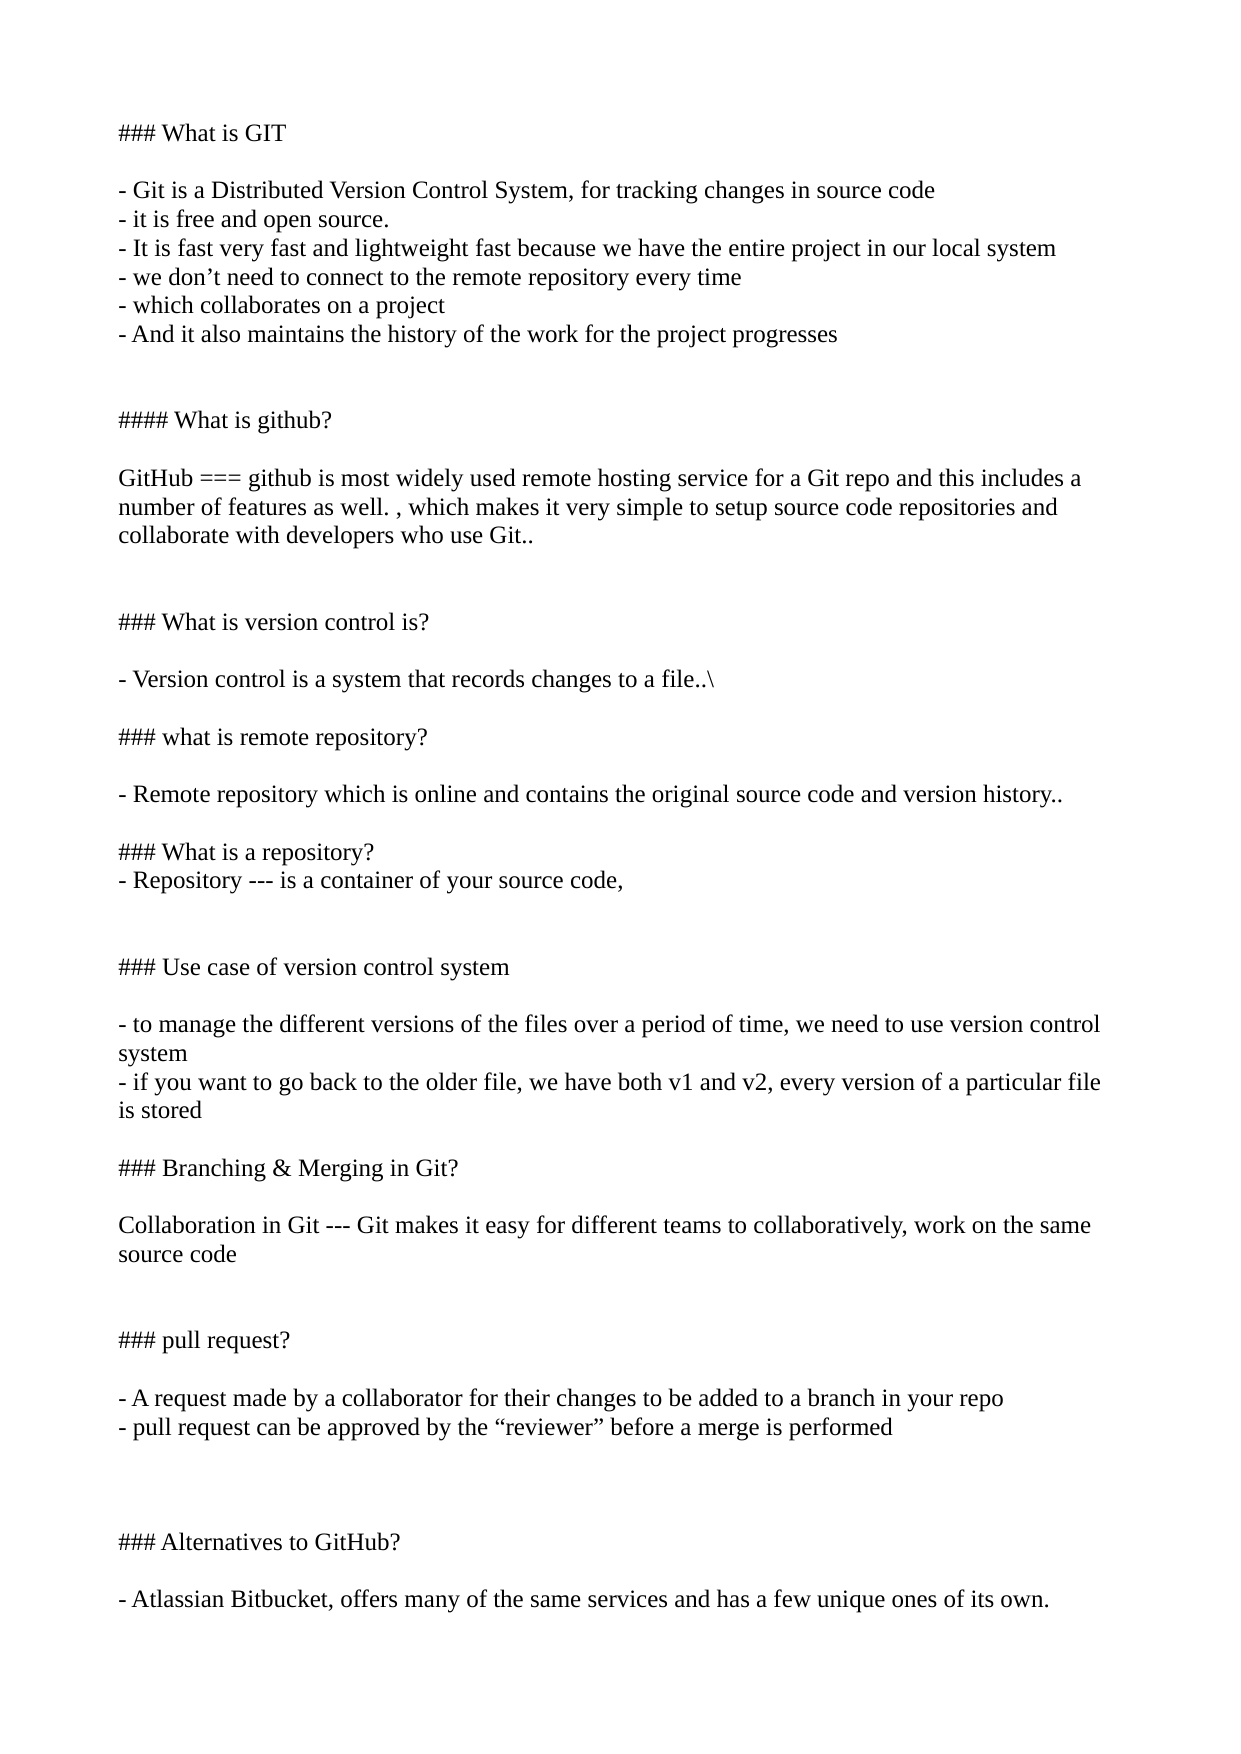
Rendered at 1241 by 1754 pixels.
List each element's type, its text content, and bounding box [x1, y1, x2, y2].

text - to manage the different versions of the files over a period of time, we need to use version control system [118, 1009, 1122, 1067]
text ### Branching & Merging in Git? [118, 1153, 1122, 1182]
text - Atlassian Bitbucket, offers many of the same services and has a few unique ones of its own. [118, 1584, 1122, 1613]
text Collaboration in Git --- Git makes it easy for different teams to collaboratively, work on the same source code [118, 1211, 1122, 1268]
text #### What is github? [118, 406, 1122, 434]
text ### Alternatives to GitHub? [118, 1527, 1122, 1556]
text - which collaborates on a project [118, 291, 1122, 319]
text - it is free and open source. [118, 204, 1122, 233]
text - Version control is a system that records changes to a file..\ [118, 664, 1122, 693]
text ### pull request? [118, 1326, 1122, 1354]
text - A request made by a collaborator for their changes to be added to a branch in your repo [118, 1383, 1122, 1412]
text ### What is a repository? [118, 837, 1122, 866]
text - we don’t need to connect to the remote repository every time [118, 262, 1122, 291]
text GitHub === github is most widely used remote hosting service for a Git repo and this includes a number of features as well. , which makes it very simple to setup source code repositories and collaborate with developers who use Git.. [118, 463, 1122, 549]
text - It is fast very fast and lightweight fast because we have the entire project in our local system [118, 233, 1122, 262]
text - pull request can be approved by the “reviewer” before a merge is performed [118, 1412, 1122, 1441]
text - And it also maintains the history of the work for the project progresses [118, 319, 1122, 348]
text ### What is version control is? [118, 607, 1122, 636]
text - Git is a Distributed Version Control System, for tracking changes in source code [118, 176, 1122, 204]
text - if you want to go back to the older file, we have both v1 and v2, every version of a particular file is stored [118, 1067, 1122, 1124]
text ### what is remote repository? [118, 722, 1122, 751]
text - Remote repository which is online and contains the original source code and version history.. [118, 779, 1122, 808]
text - Repository --- is a container of your source code, [118, 866, 1122, 894]
text ### Use case of version control system [118, 952, 1122, 981]
text ### What is GIT [118, 118, 1122, 147]
